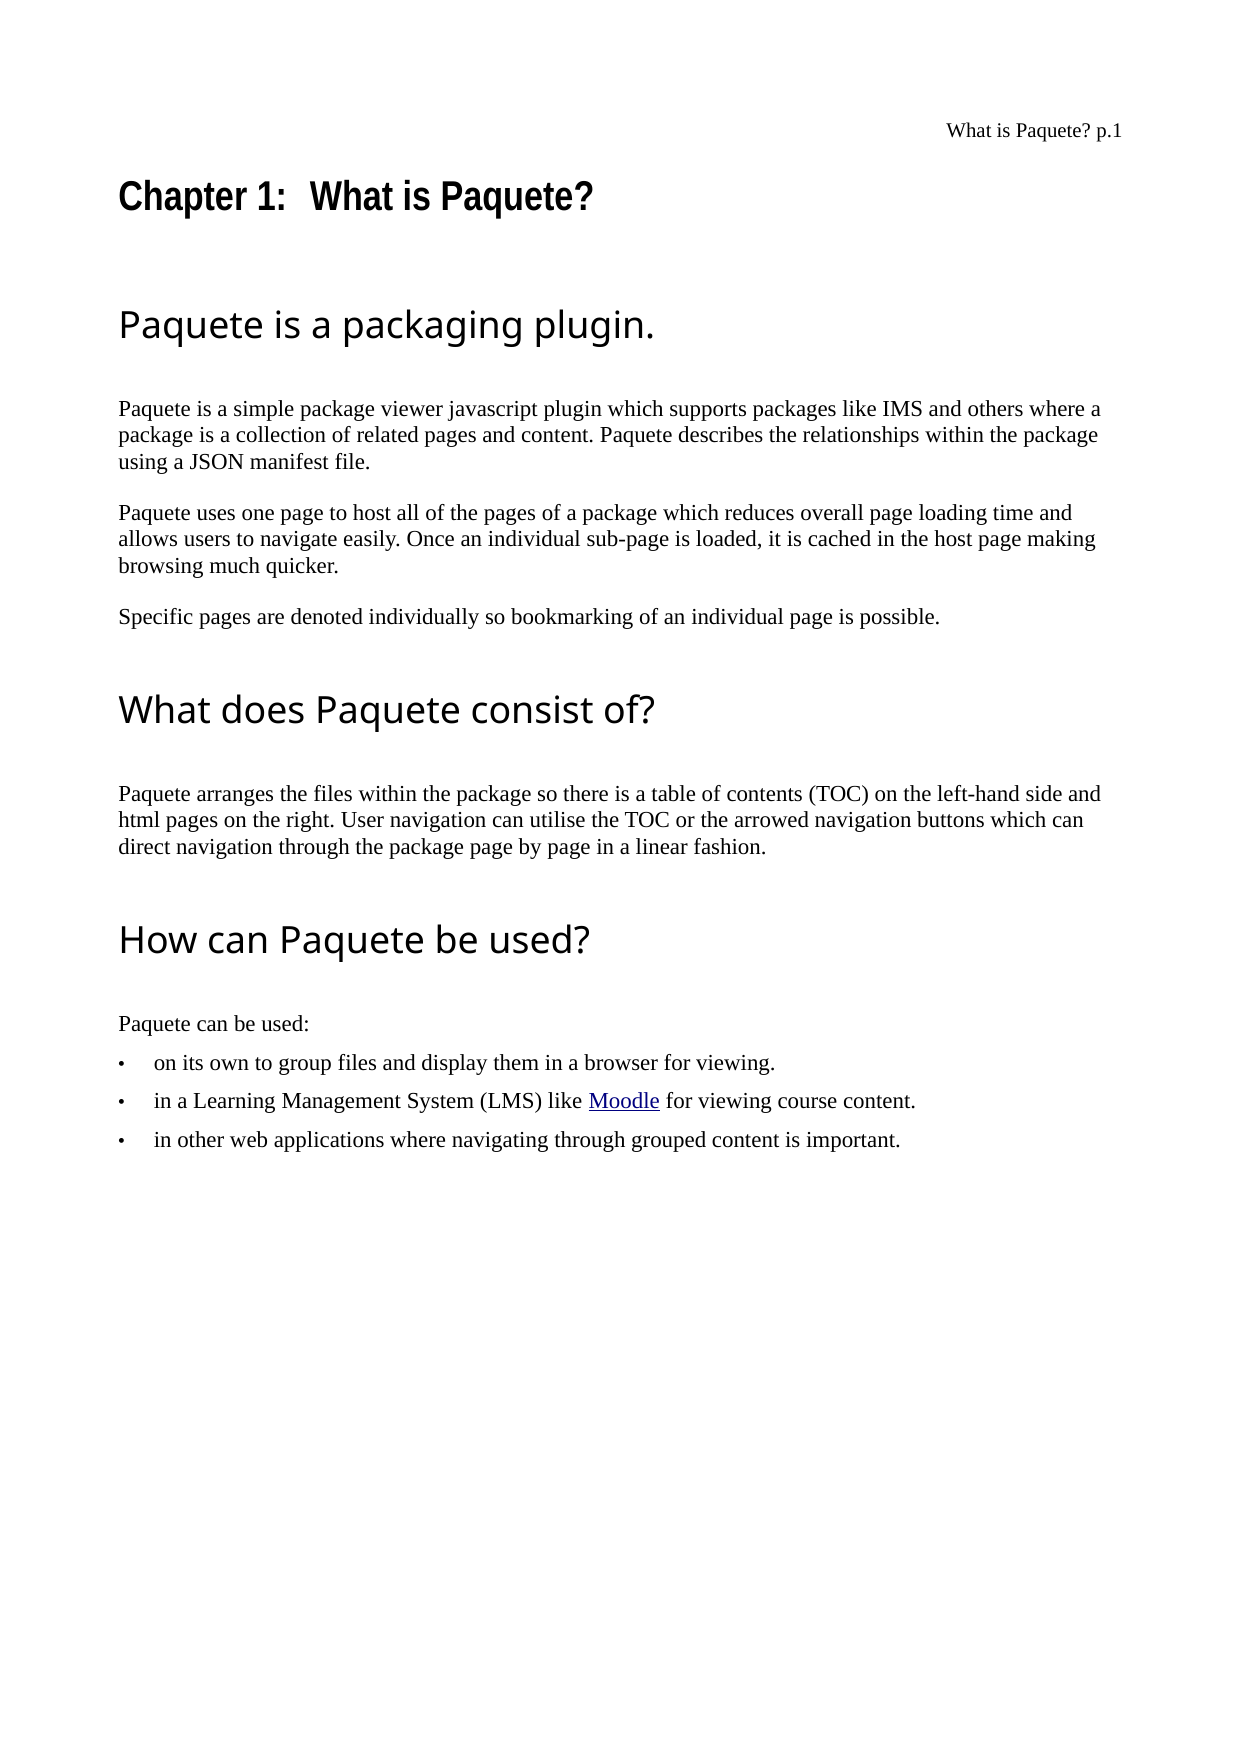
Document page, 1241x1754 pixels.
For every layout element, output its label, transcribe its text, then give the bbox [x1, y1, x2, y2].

text What does Paquete consist of? [118, 683, 1122, 734]
text Paquete is a packaging plugin. [118, 299, 1122, 350]
text Paquete is a simple package viewer javascript plugin which supports packages like IMS and others where a package is a collection of related pages and content. Paquete describes the relationships within the package using a JSON manifest file. [118, 395, 1122, 474]
text Paquete can be used: [118, 1010, 1122, 1036]
list in other web applications where navigating through grouped content is important. [118, 1126, 1122, 1152]
text How can Paquete be used? [118, 913, 1122, 964]
title What is Paquete? [118, 172, 1122, 219]
text Paquete uses one page to host all of the pages of a package which reduces overall page loading time and allows users to navigate easily. Once an individual sub-page is loaded, it is cached in the host page making browsing much quicker. [118, 499, 1122, 578]
list on its own to group files and display them in a browser for viewing. [118, 1049, 1122, 1075]
text Specific pages are denoted individually so bookmarking of an individual page is possible. [118, 603, 1122, 629]
list in a Learning Management System (LMS) like Moodle for viewing course content. [118, 1087, 1122, 1114]
text Paquete arranges the files within the package so there is a table of contents (TOC) on the left-hand side and html pages on the right. User navigation can utilise the TOC or the arrowed navigation buttons which can direct navigation through the package page by page in a linear fashion. [118, 780, 1122, 859]
